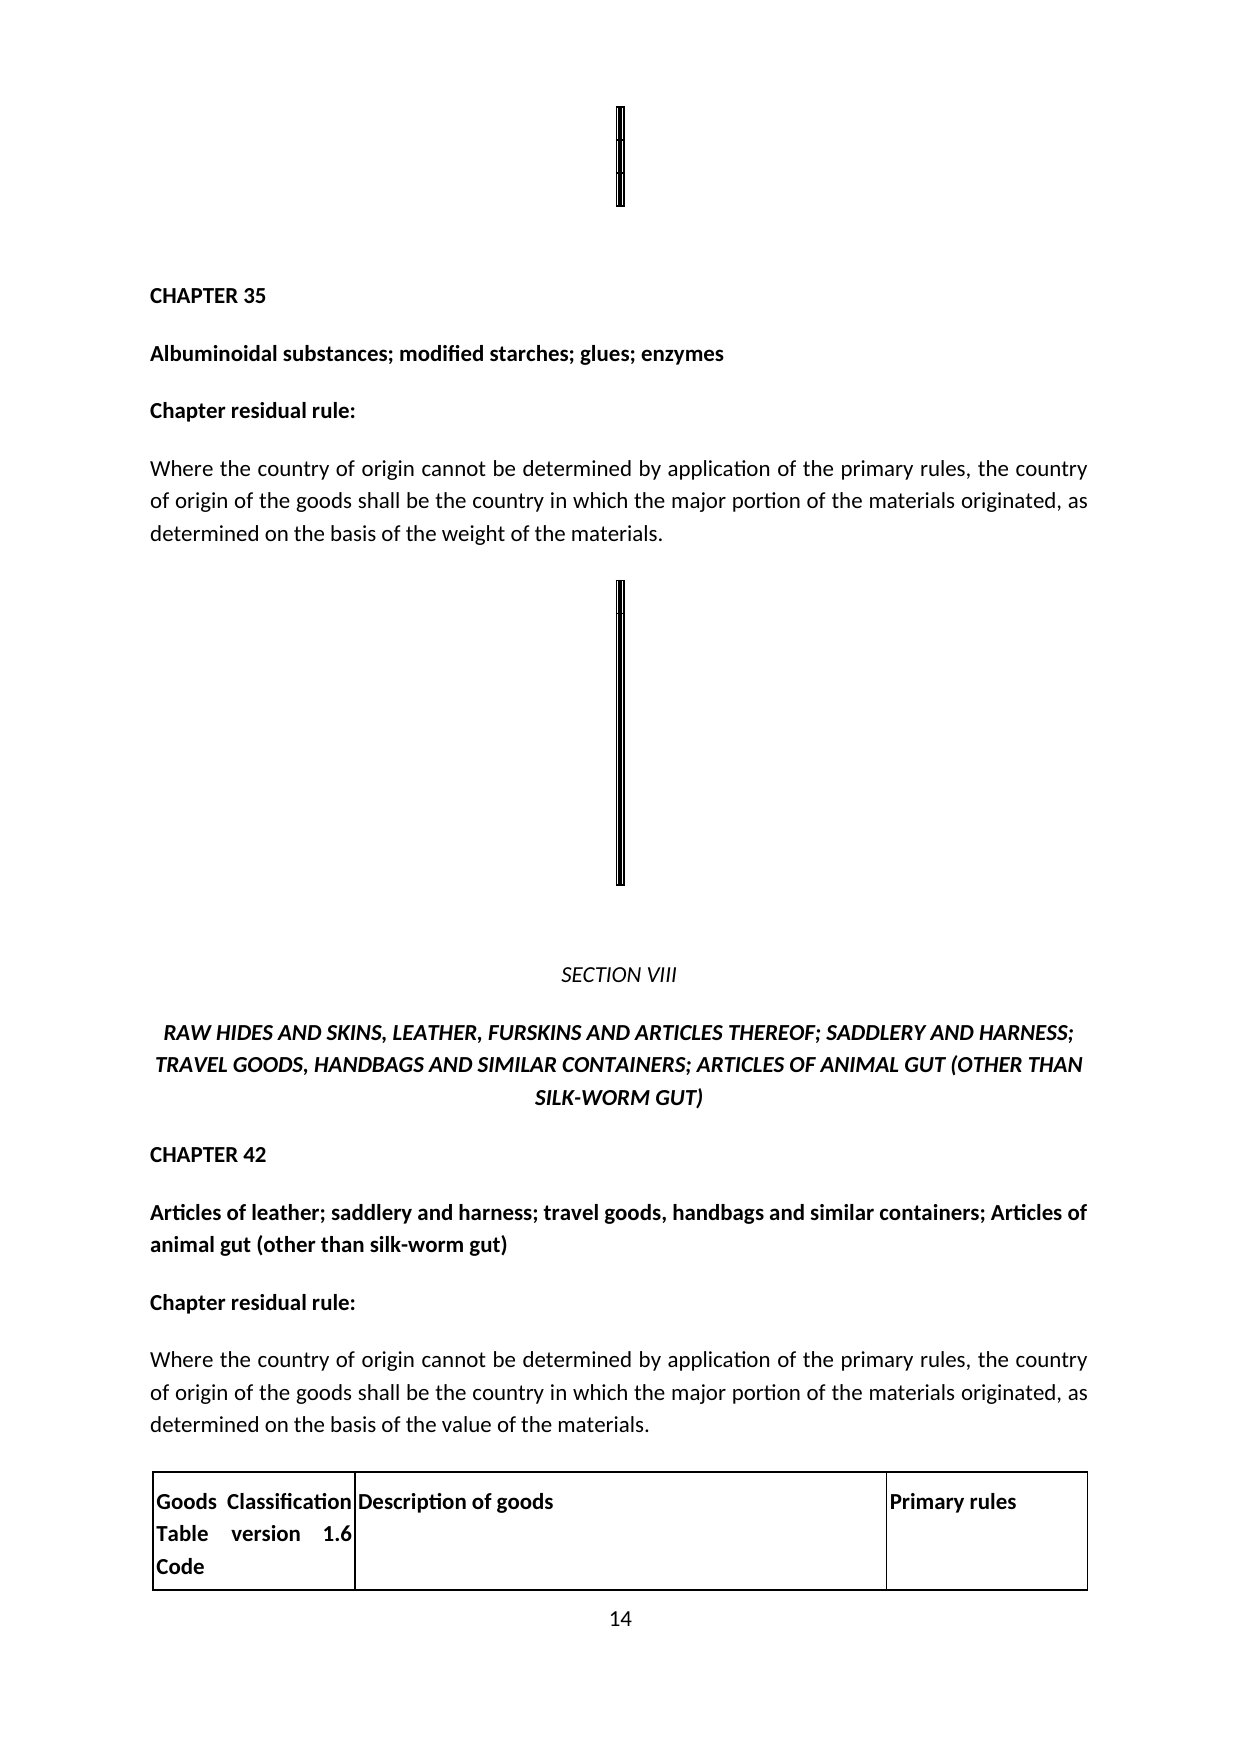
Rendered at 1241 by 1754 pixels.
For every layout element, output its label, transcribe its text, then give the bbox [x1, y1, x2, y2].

title RAW HIDES AND SKINS, LEATHER, FURSKINS AND ARTICLES THEREOF; SADDLERY AND HARNESS; TRAVEL GOODS, HANDBAGS AND SIMILAR CONTAINERS; ARTICLES OF ANIMAL GUT (OTHER THAN SILK-WORM GUT) [150, 1014, 1090, 1111]
title Chapter residual rule: [150, 1284, 1090, 1316]
title Chapter residual rule: [150, 392, 1090, 424]
title Albuminoidal substances; modified starches; glues; enzymes [150, 334, 1090, 367]
title CHAPTER 42 [150, 1136, 1090, 1169]
title CHAPTER 35 [150, 277, 1090, 309]
table_header Primary rules [887, 1473, 1087, 1589]
text Where the country of origin cannot be determined by application of the primary rules, the country of origin of the goods shall be the country in which the major portion of the materials originated, as determined on the basis of the weight of the materials. [150, 449, 1090, 547]
text Where the country of origin cannot be determined by application of the primary rules, the country of origin of the goods shall be the country in which the major portion of the materials originated, as determined on the basis of the value of the materials. [150, 1341, 1090, 1439]
title SECTION VIII [150, 956, 1090, 989]
title Articles of leather; saddlery and harness; travel goods, handbags and similar containers; Articles of animal gut (other than silk-worm gut) [150, 1194, 1090, 1259]
table_header Description of goods [356, 1473, 886, 1589]
table_header Goods Classification Table version 1.6 Code [154, 1473, 354, 1589]
